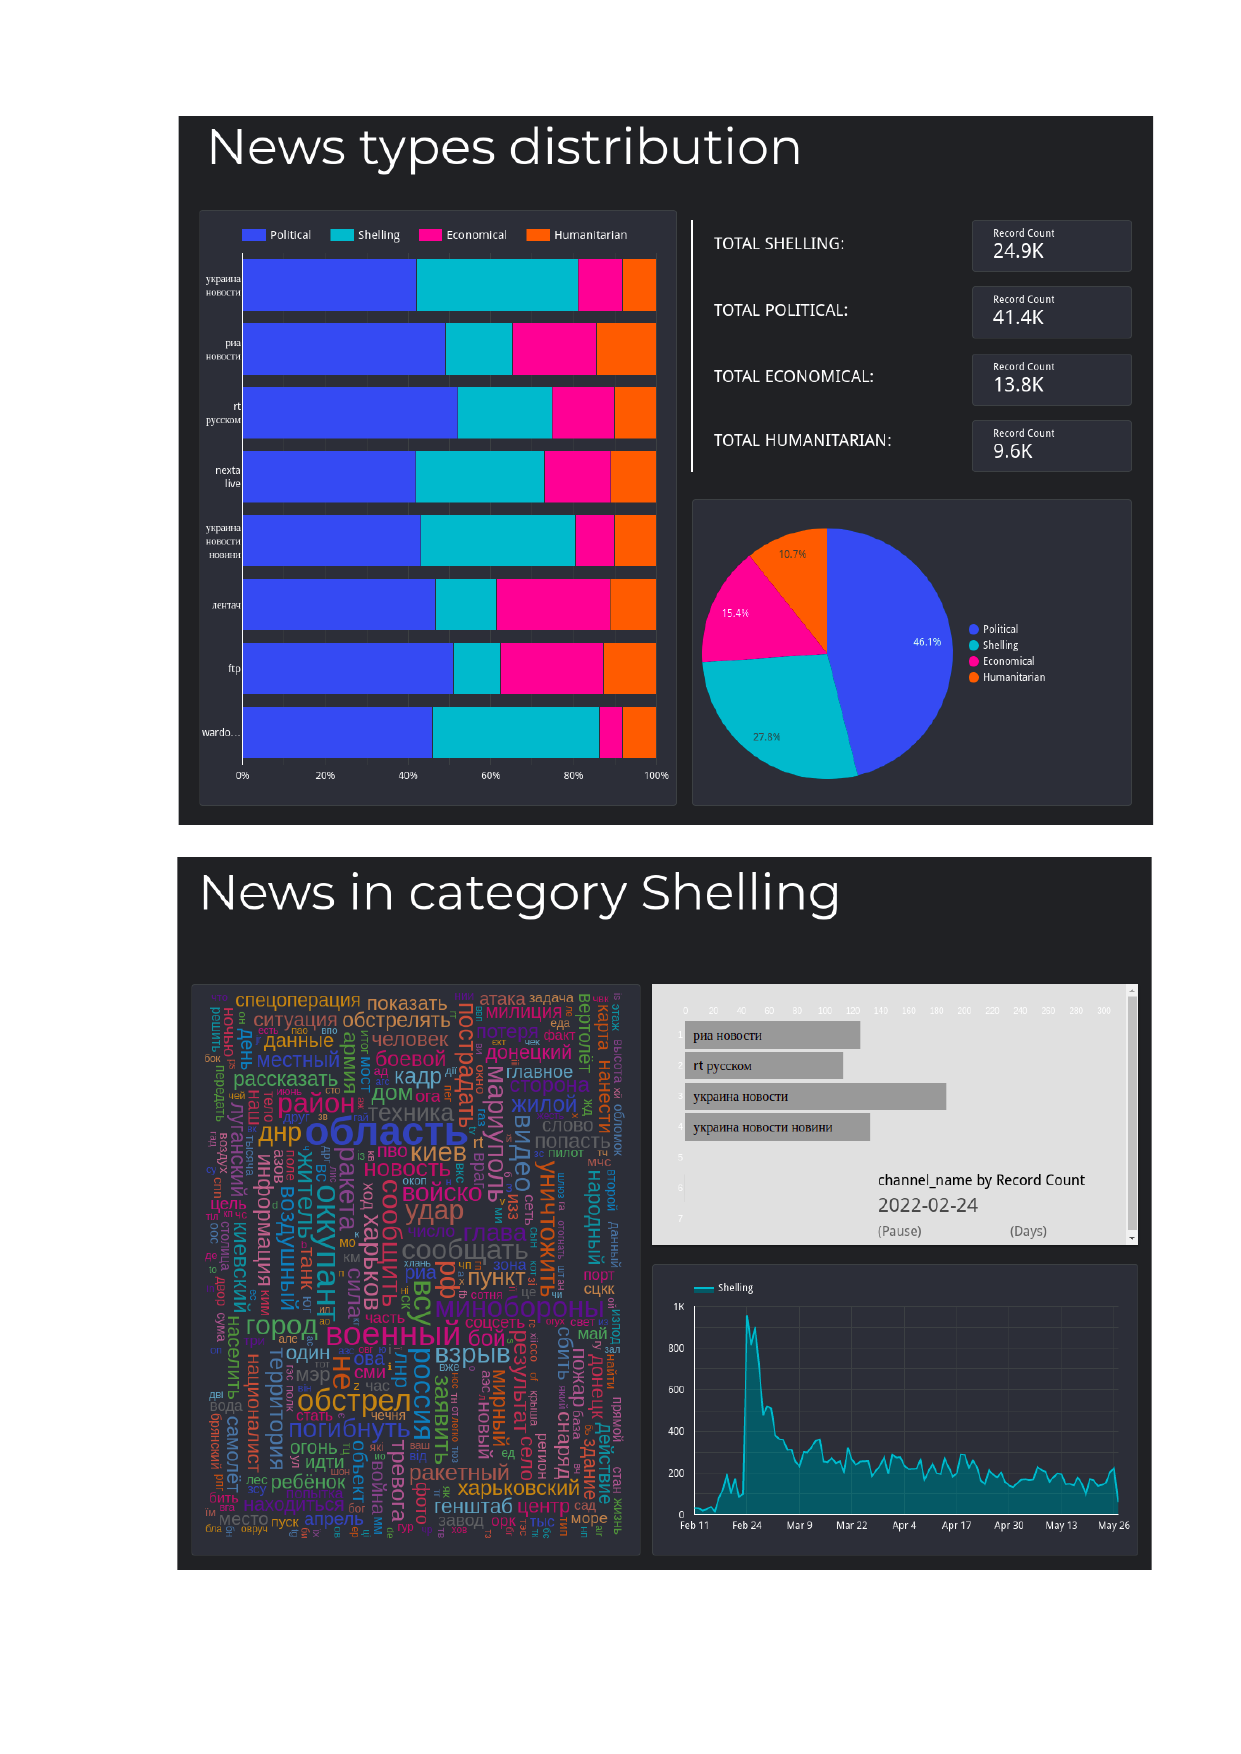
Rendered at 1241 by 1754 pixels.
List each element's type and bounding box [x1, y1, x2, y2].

picture [178, 116, 1154, 825]
picture [177, 857, 1152, 1570]
